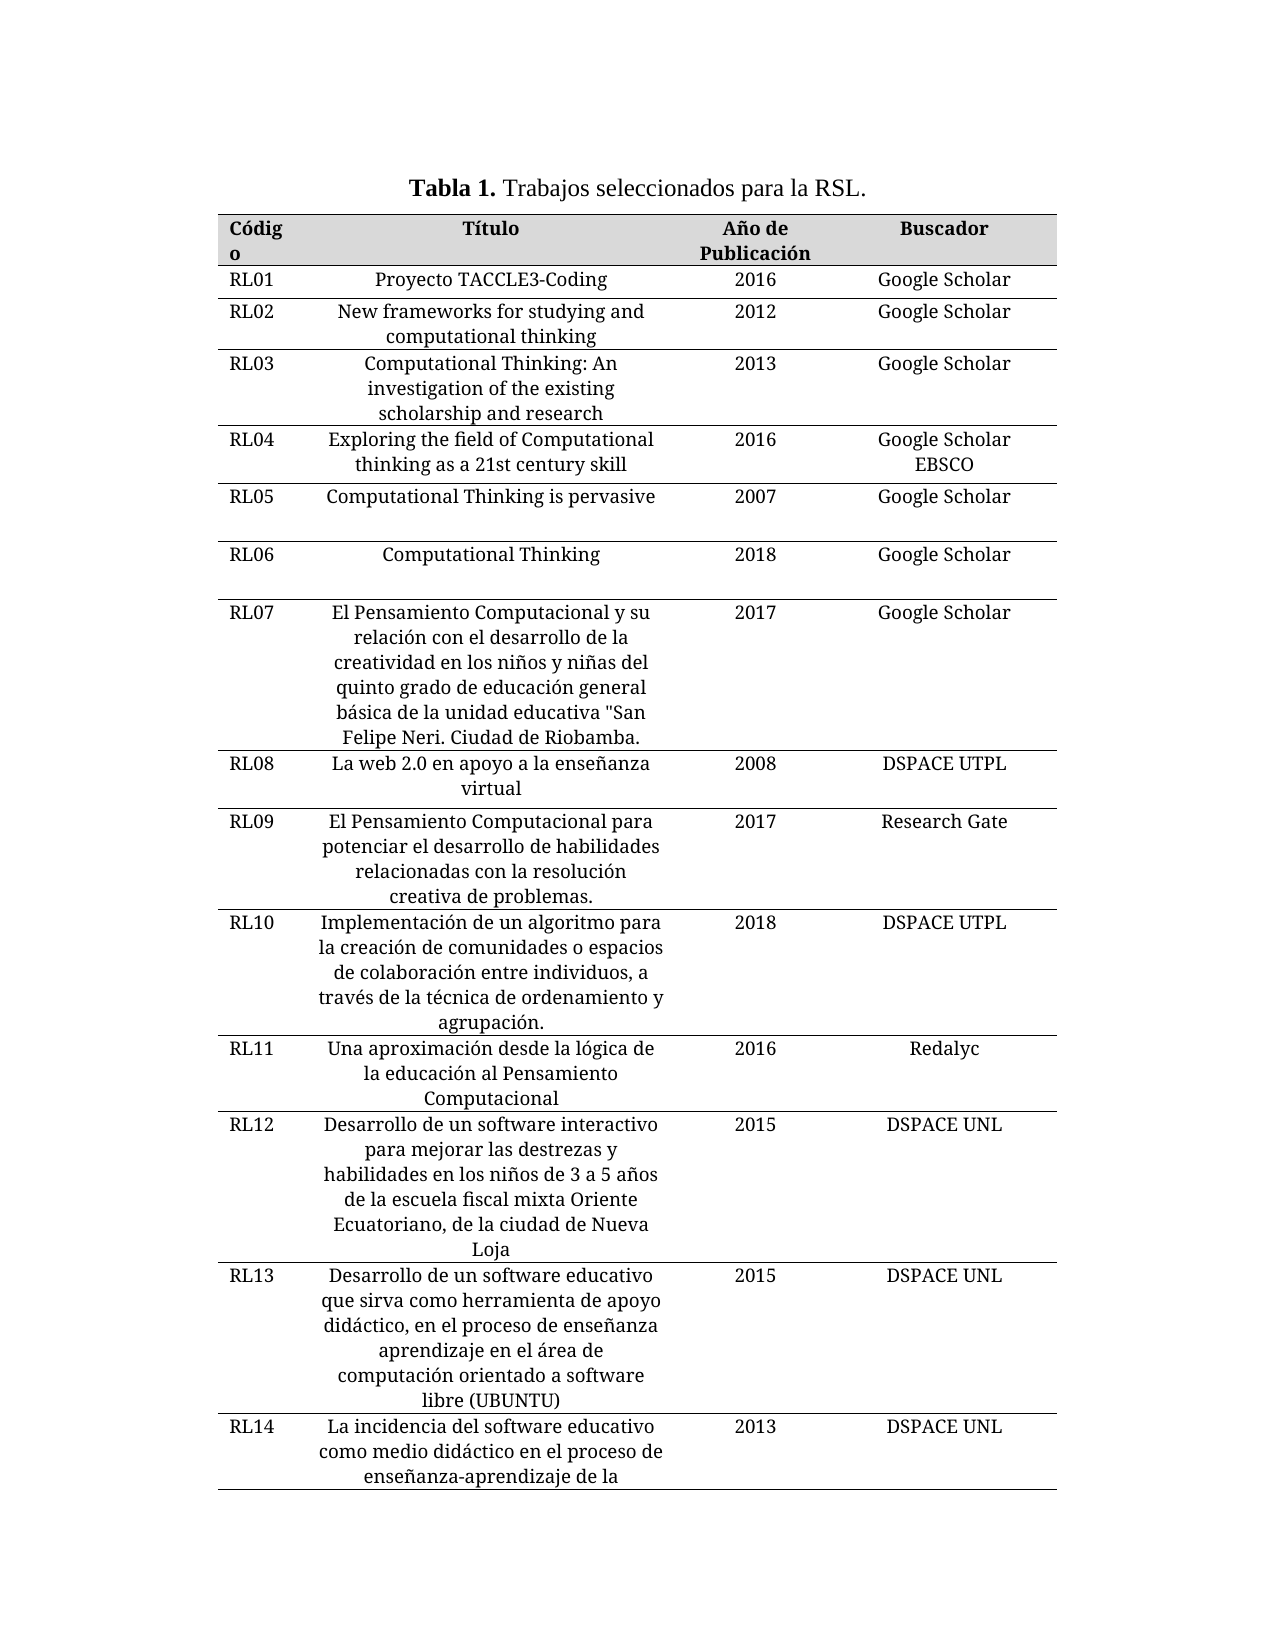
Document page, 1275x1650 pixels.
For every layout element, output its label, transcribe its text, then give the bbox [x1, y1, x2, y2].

table_cell Desarrollo de un software interactivo para mejorar las destrezas y habilidades en los niños de 3 a 5 años de la escuela fiscal mixta Oriente Ecuatoriano, de la ciudad de Nueva Loja [307, 1112, 679, 1262]
table_cell Exploring the field of Computational thinking as a 21st century skill [307, 426, 679, 483]
table_cell DSPACE UNL [836, 1414, 1057, 1489]
table_cell Research Gate [836, 809, 1057, 909]
table_cell La web 2.0 en apoyo a la enseñanza virtual [307, 751, 679, 808]
table_cell RL05 [218, 484, 307, 541]
table_cell DSPACE UTPL [836, 910, 1057, 1035]
table_cell 2013 [679, 1414, 836, 1489]
table_header Título [307, 215, 679, 265]
table_cell RL14 [218, 1414, 307, 1489]
table_cell RL02 [218, 299, 307, 349]
table_cell RL04 [218, 426, 307, 483]
table_cell DSPACE UTPL [836, 751, 1057, 808]
table_cell Una aproximación desde la lógica de la educación al Pensamiento Computacional [307, 1036, 679, 1111]
table_cell DSPACE UNL [836, 1263, 1057, 1413]
table_cell Google Scholar EBSCO [836, 426, 1057, 483]
table_cell Google Scholar [836, 266, 1057, 298]
table_cell RL11 [218, 1036, 307, 1111]
table_cell Redalyc [836, 1036, 1057, 1111]
table_cell 2016 [679, 266, 836, 298]
table_cell El Pensamiento Computacional para potenciar el desarrollo de habilidades relacionadas con la resolución creativa de problemas. [307, 809, 679, 909]
table_cell RL07 [218, 600, 307, 750]
text Tabla 1. Trabajos seleccionados para la RSL. [177, 173, 1098, 201]
table_cell Computational Thinking [307, 542, 679, 599]
table_cell La incidencia del software educativo como medio didáctico en el proceso de enseñanza-aprendizaje de la [307, 1414, 679, 1489]
table_cell Google Scholar [836, 542, 1057, 599]
table_cell RL10 [218, 910, 307, 1035]
table_header Año de Publicación [679, 215, 836, 265]
table_cell Proyecto TACCLE3-Coding [307, 266, 679, 298]
table_cell 2016 [679, 1036, 836, 1111]
table_cell Implementación de un algoritmo para la creación de comunidades o espacios de colaboración entre individuos, a través de la técnica de ordenamiento y agrupación. [307, 910, 679, 1035]
table_cell 2018 [679, 542, 836, 599]
table_cell RL13 [218, 1263, 307, 1413]
table_cell Google Scholar [836, 600, 1057, 750]
table_cell New frameworks for studying and computational thinking [307, 299, 679, 349]
table_cell RL06 [218, 542, 307, 599]
table_cell 2017 [679, 600, 836, 750]
table_cell 2016 [679, 426, 836, 483]
table_cell 2012 [679, 299, 836, 349]
table_cell 2007 [679, 484, 836, 541]
table_cell 2015 [679, 1263, 836, 1413]
table_cell 2008 [679, 751, 836, 808]
table_cell 2017 [679, 809, 836, 909]
table_cell Google Scholar [836, 299, 1057, 349]
table_cell Google Scholar [836, 350, 1057, 425]
table_cell RL03 [218, 350, 307, 425]
table_cell Computational Thinking is pervasive [307, 484, 679, 541]
table_cell DSPACE UNL [836, 1112, 1057, 1262]
table_cell Google Scholar [836, 484, 1057, 541]
table_cell 2015 [679, 1112, 836, 1262]
table_cell El Pensamiento Computacional y su relación con el desarrollo de la creatividad en los niños y niñas del quinto grado de educación general básica de la unidad educativa "San Felipe Neri. Ciudad de Riobamba. [307, 600, 679, 750]
table_cell RL08 [218, 751, 307, 808]
table_cell RL12 [218, 1112, 307, 1262]
table_cell Desarrollo de un software educativo que sirva como herramienta de apoyo didáctico, en el proceso de enseñanza aprendizaje en el área de computación orientado a software libre (UBUNTU) [307, 1263, 679, 1413]
table_cell 2013 [679, 350, 836, 425]
table_header Buscador [836, 215, 1057, 265]
table_cell RL01 [218, 266, 307, 298]
table_cell RL09 [218, 809, 307, 909]
table_header Código [218, 215, 307, 265]
table_cell 2018 [679, 910, 836, 1035]
table_cell Computational Thinking: An investigation of the existing scholarship and research [307, 350, 679, 425]
